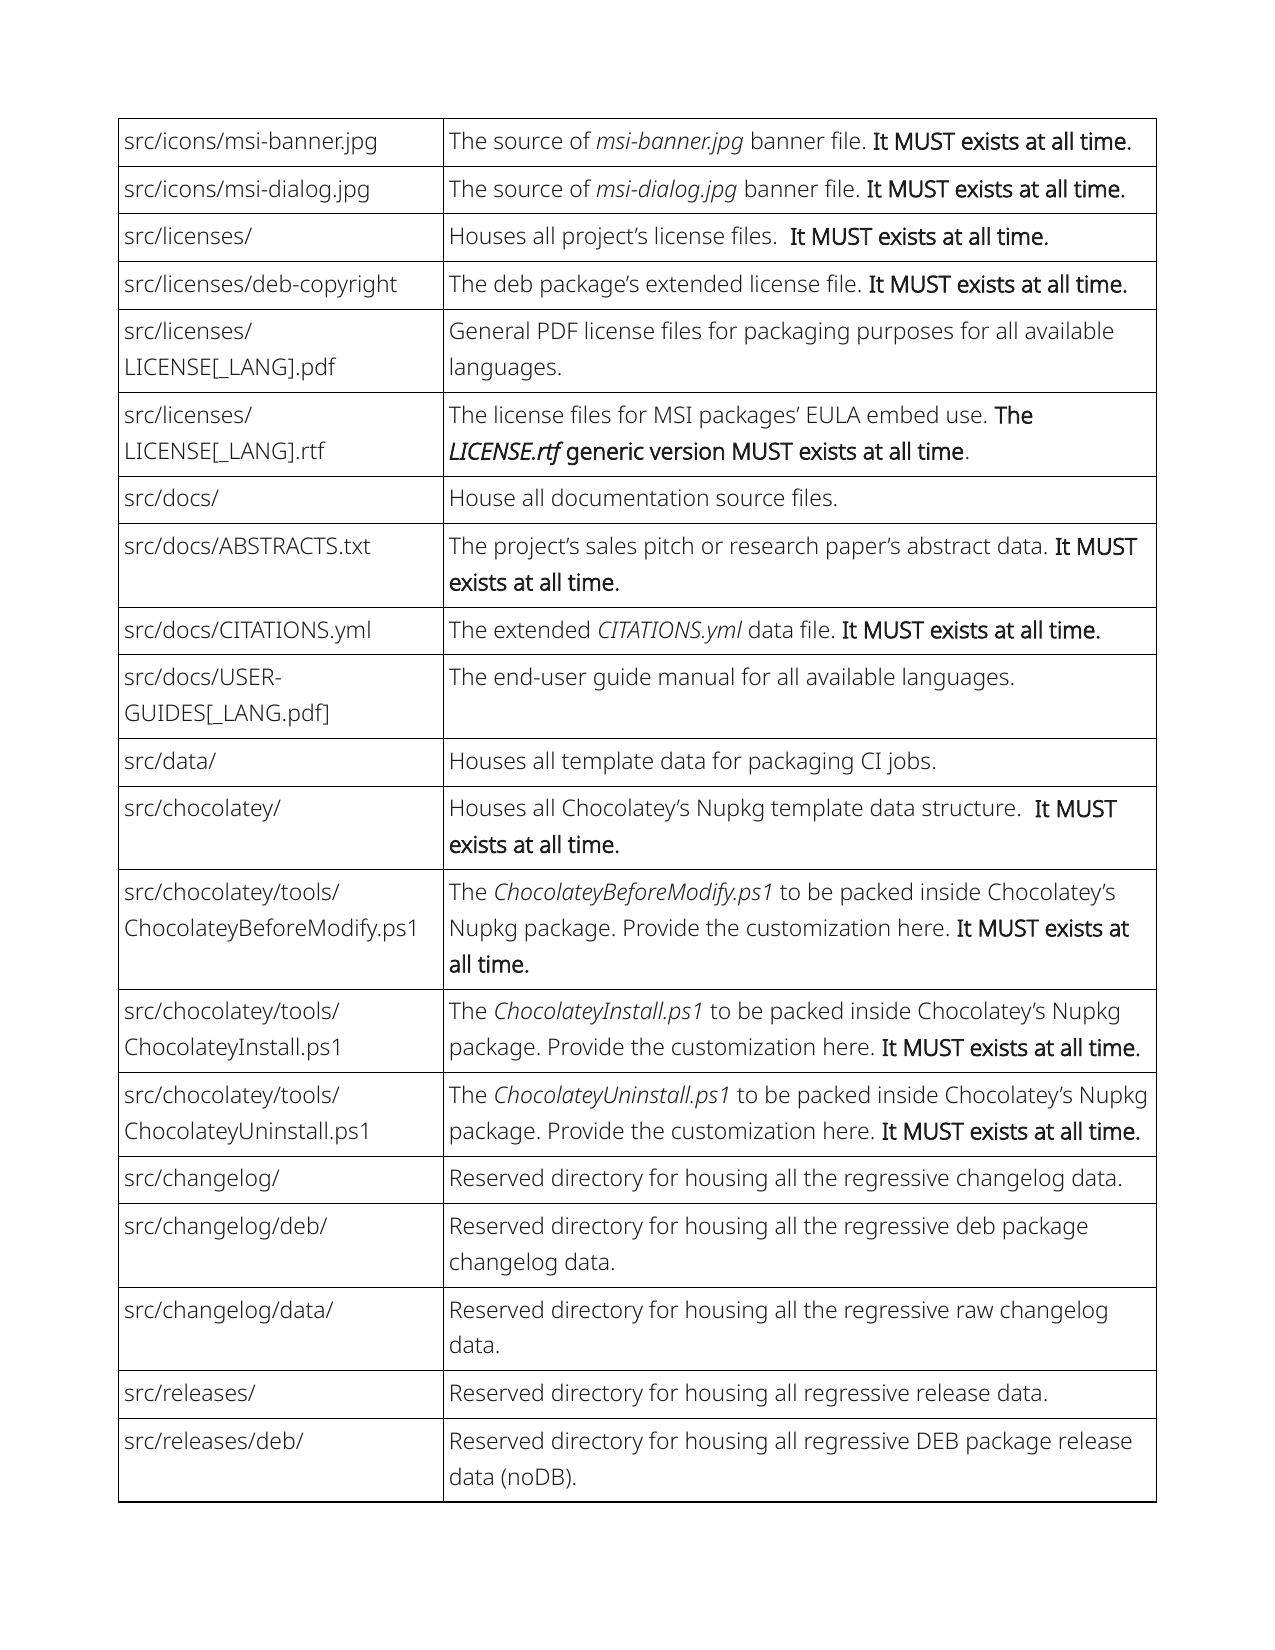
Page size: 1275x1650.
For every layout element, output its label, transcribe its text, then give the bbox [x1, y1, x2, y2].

table_cell src/releases/ [119, 1371, 443, 1418]
table_cell Reserved directory for housing all the regressive raw changelog data. [444, 1288, 1156, 1370]
table_cell src/icons/msi-dialog.jpg [119, 167, 443, 213]
table_cell General PDF license files for packaging purposes for all available languages. [444, 310, 1156, 392]
table_cell Houses all Chocolatey’s Nupkg template data structure. It MUST exists at all time. [444, 787, 1156, 869]
table_cell The extended CITATIONS.yml data file. It MUST exists at all time. [444, 608, 1156, 654]
table_cell The end-user guide manual for all available languages. [444, 655, 1156, 738]
table_cell The ChocolateyBeforeModify.ps1 to be packed inside Chocolatey’s Nupkg package. Provide the customization here. It MUST exists at all time. [444, 870, 1156, 988]
table_cell Reserved directory for housing all regressive release data. [444, 1371, 1156, 1418]
table_cell src/changelog/deb/ [119, 1204, 443, 1287]
table_cell src/data/ [119, 739, 443, 786]
table_cell Reserved directory for housing all the regressive changelog data. [444, 1157, 1156, 1203]
table_cell src/licenses/LICENSE[_LANG].pdf [119, 310, 443, 392]
table_cell src/docs/ [119, 477, 443, 523]
table_cell The source of msi-dialog.jpg banner file. It MUST exists at all time. [444, 167, 1156, 213]
table_cell Houses all template data for packaging CI jobs. [444, 739, 1156, 786]
table_cell Reserved directory for housing all regressive DEB package release data (noDB). [444, 1419, 1156, 1501]
table_cell The deb package’s extended license file. It MUST exists at all time. [444, 262, 1156, 308]
table_cell House all documentation source files. [444, 477, 1156, 523]
table_cell src/changelog/ [119, 1157, 443, 1203]
table_cell src/icons/msi-banner.jpg [119, 119, 443, 166]
table_cell The license files for MSI packages’ EULA embed use. The LICENSE.rtf generic version MUST exists at all time. [444, 393, 1156, 476]
table_cell src/chocolatey/tools/ChocolateyUninstall.ps1 [119, 1073, 443, 1156]
table_cell The source of msi-banner.jpg banner file. It MUST exists at all time. [444, 119, 1156, 166]
table_cell src/chocolatey/tools/ChocolateyInstall.ps1 [119, 990, 443, 1072]
table_cell src/docs/CITATIONS.yml [119, 608, 443, 654]
table_cell src/chocolatey/ [119, 787, 443, 869]
table_cell The project’s sales pitch or research paper’s abstract data. It MUST exists at all time. [444, 524, 1156, 607]
table_cell Houses all project’s license files. It MUST exists at all time. [444, 214, 1156, 261]
table_cell src/licenses/deb-copyright [119, 262, 443, 308]
table_cell src/docs/USER-GUIDES[_LANG.pdf] [119, 655, 443, 738]
table_cell src/licenses/LICENSE[_LANG].rtf [119, 393, 443, 476]
table_cell The ChocolateyUninstall.ps1 to be packed inside Chocolatey’s Nupkg package. Provide the customization here. It MUST exists at all time. [444, 1073, 1156, 1156]
table_cell src/releases/deb/ [119, 1419, 443, 1501]
table_cell src/licenses/ [119, 214, 443, 261]
table_cell src/chocolatey/tools/ChocolateyBeforeModify.ps1 [119, 870, 443, 988]
table_cell src/docs/ABSTRACTS.txt [119, 524, 443, 607]
table_cell src/changelog/data/ [119, 1288, 443, 1370]
table_cell The ChocolateyInstall.ps1 to be packed inside Chocolatey’s Nupkg package. Provide the customization here. It MUST exists at all time. [444, 990, 1156, 1072]
table_cell Reserved directory for housing all the regressive deb package changelog data. [444, 1204, 1156, 1287]
